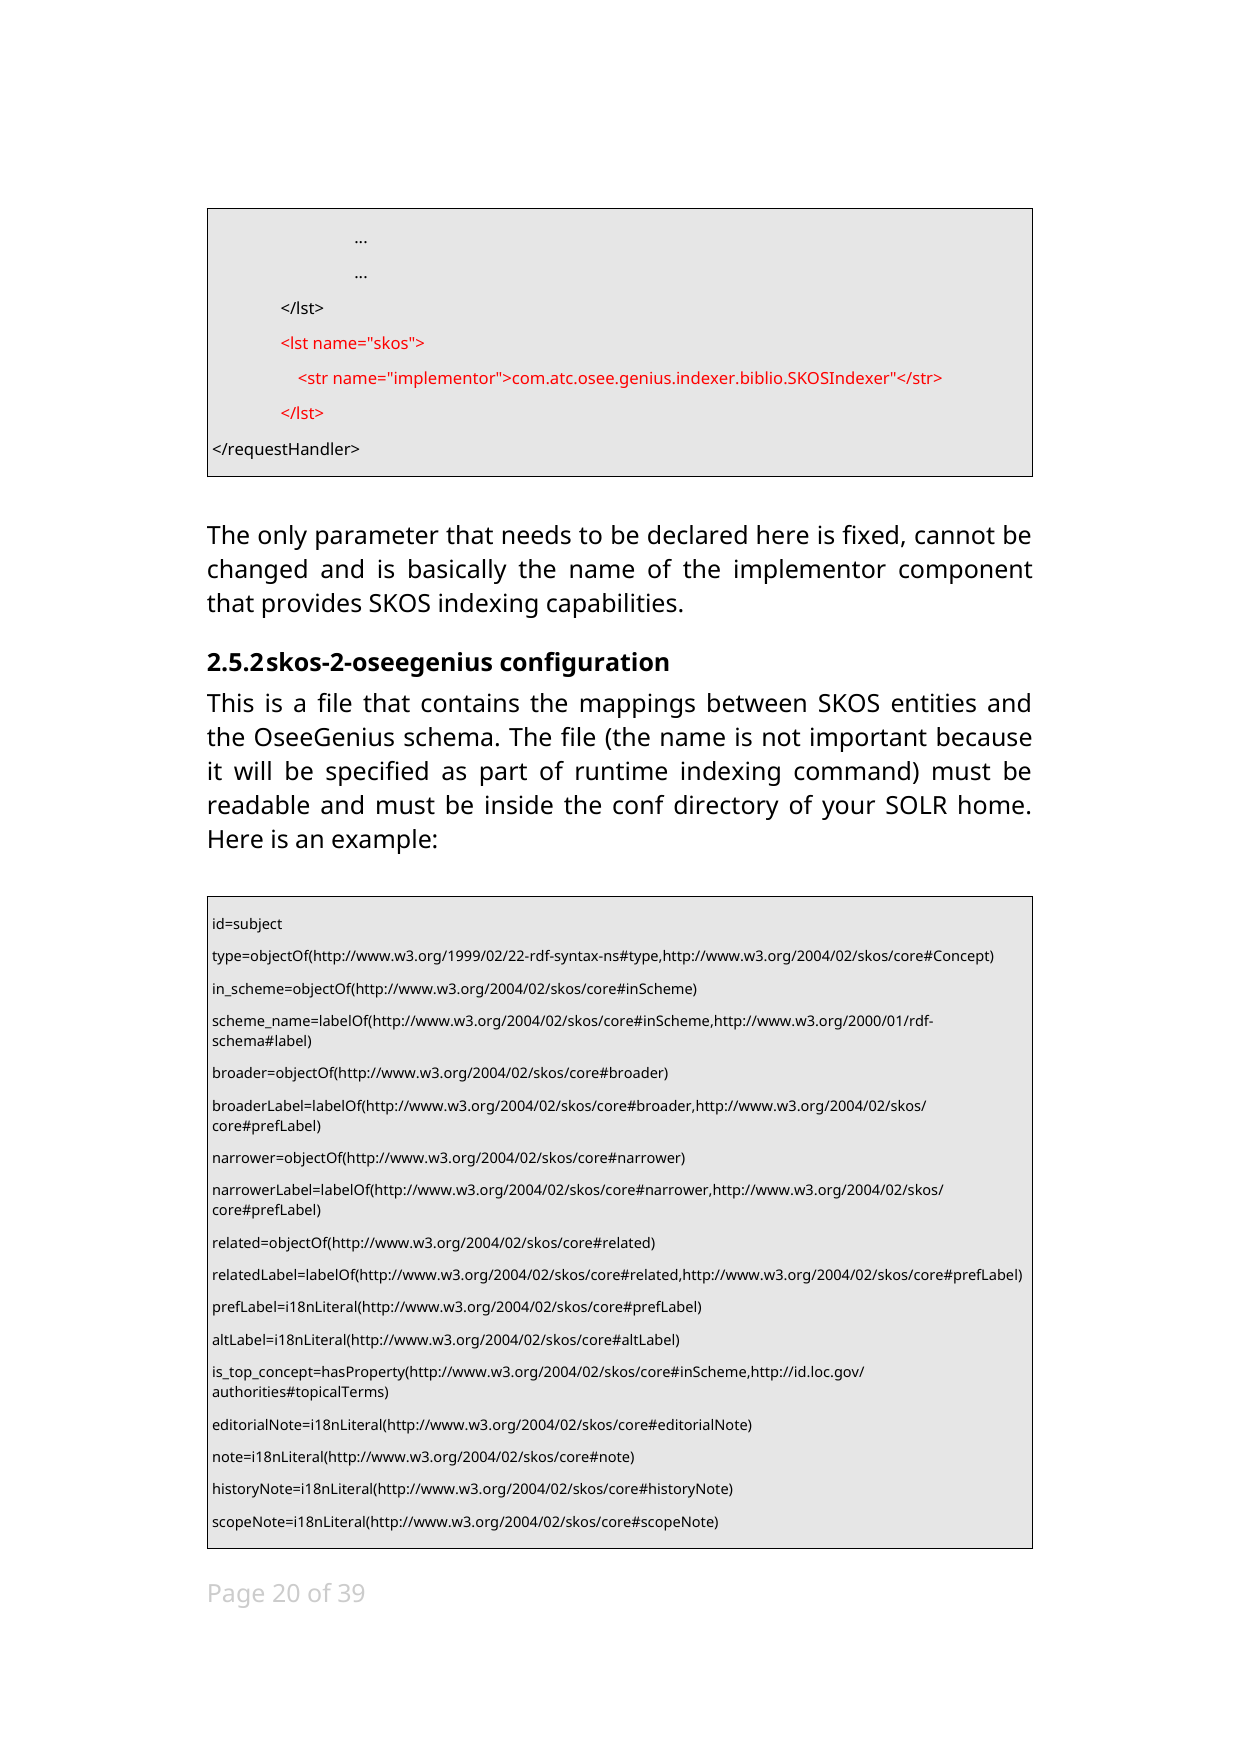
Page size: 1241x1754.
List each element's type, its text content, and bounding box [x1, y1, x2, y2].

text scopeNote=i18nLiteral(http://www.w3.org/2004/02/skos/core#scopeNote) [208, 1494, 1032, 1548]
text id=subject [208, 897, 1032, 928]
text editorialNote=i18nLiteral(http://www.w3.org/2004/02/skos/core#editorialNote) [208, 1397, 1032, 1429]
text </lst> [208, 384, 1032, 419]
text altLabel=i18nLiteral(http://www.w3.org/2004/02/skos/core#altLabel) [208, 1312, 1032, 1344]
text The only parameter that needs to be declared here is fixed, cannot be changed and is basically the name of the implementor component that provides SKOS indexing capabilities. [207, 518, 1033, 620]
text related=objectOf(http://www.w3.org/2004/02/skos/core#related) [208, 1215, 1032, 1247]
text <lst name="skos"> [208, 314, 1032, 349]
text type=objectOf(http://www.w3.org/1999/02/22-rdf-syntax-ns#type,http://www.w3.org/2004/02/skos/core#Concept) [208, 928, 1032, 961]
text This is a file that contains the mappings between SKOS entities and the OseeGenius schema. The file (the name is not important because it will be specified as part of runtime indexing command) must be readable and must be inside the conf directory of your SOLR home. Here is an example: [207, 685, 1033, 856]
text prefLabel=i18nLiteral(http://www.w3.org/2004/02/skos/core#prefLabel) [208, 1279, 1032, 1312]
subtitle skos-2-oseegenius configuration [207, 645, 1033, 679]
text broaderLabel=labelOf(http://www.w3.org/2004/02/skos/core#broader,http://www.w3.org/2004/02/skos/core#prefLabel) [208, 1078, 1032, 1130]
text broader=objectOf(http://www.w3.org/2004/02/skos/core#broader) [208, 1045, 1032, 1078]
text narrowerLabel=labelOf(http://www.w3.org/2004/02/skos/core#narrower,http://www.w3.org/2004/02/skos/core#prefLabel) [208, 1162, 1032, 1215]
text is_top_concept=hasProperty(http://www.w3.org/2004/02/skos/core#inScheme,http://id.loc.gov/authorities#topicalTerms) [208, 1344, 1032, 1397]
text <str name="implementor">com.atc.osee.genius.indexer.biblio.SKOSIndexer"</str> [208, 349, 1032, 384]
text narrower=objectOf(http://www.w3.org/2004/02/skos/core#narrower) [208, 1130, 1032, 1162]
text historyNote=i18nLiteral(http://www.w3.org/2004/02/skos/core#historyNote) [208, 1461, 1032, 1494]
text </requestHandler> [208, 419, 1032, 476]
text relatedLabel=labelOf(http://www.w3.org/2004/02/skos/core#related,http://www.w3.org/2004/02/skos/core#prefLabel) [208, 1247, 1032, 1279]
text ... [208, 243, 1032, 278]
text note=i18nLiteral(http://www.w3.org/2004/02/skos/core#note) [208, 1429, 1032, 1461]
text ... [208, 209, 1032, 243]
text in_scheme=objectOf(http://www.w3.org/2004/02/skos/core#inScheme) [208, 961, 1032, 993]
text scheme_name=labelOf(http://www.w3.org/2004/02/skos/core#inScheme,http://www.w3.org/2000/01/rdf-schema#label) [208, 993, 1032, 1045]
text </lst> [208, 278, 1032, 314]
